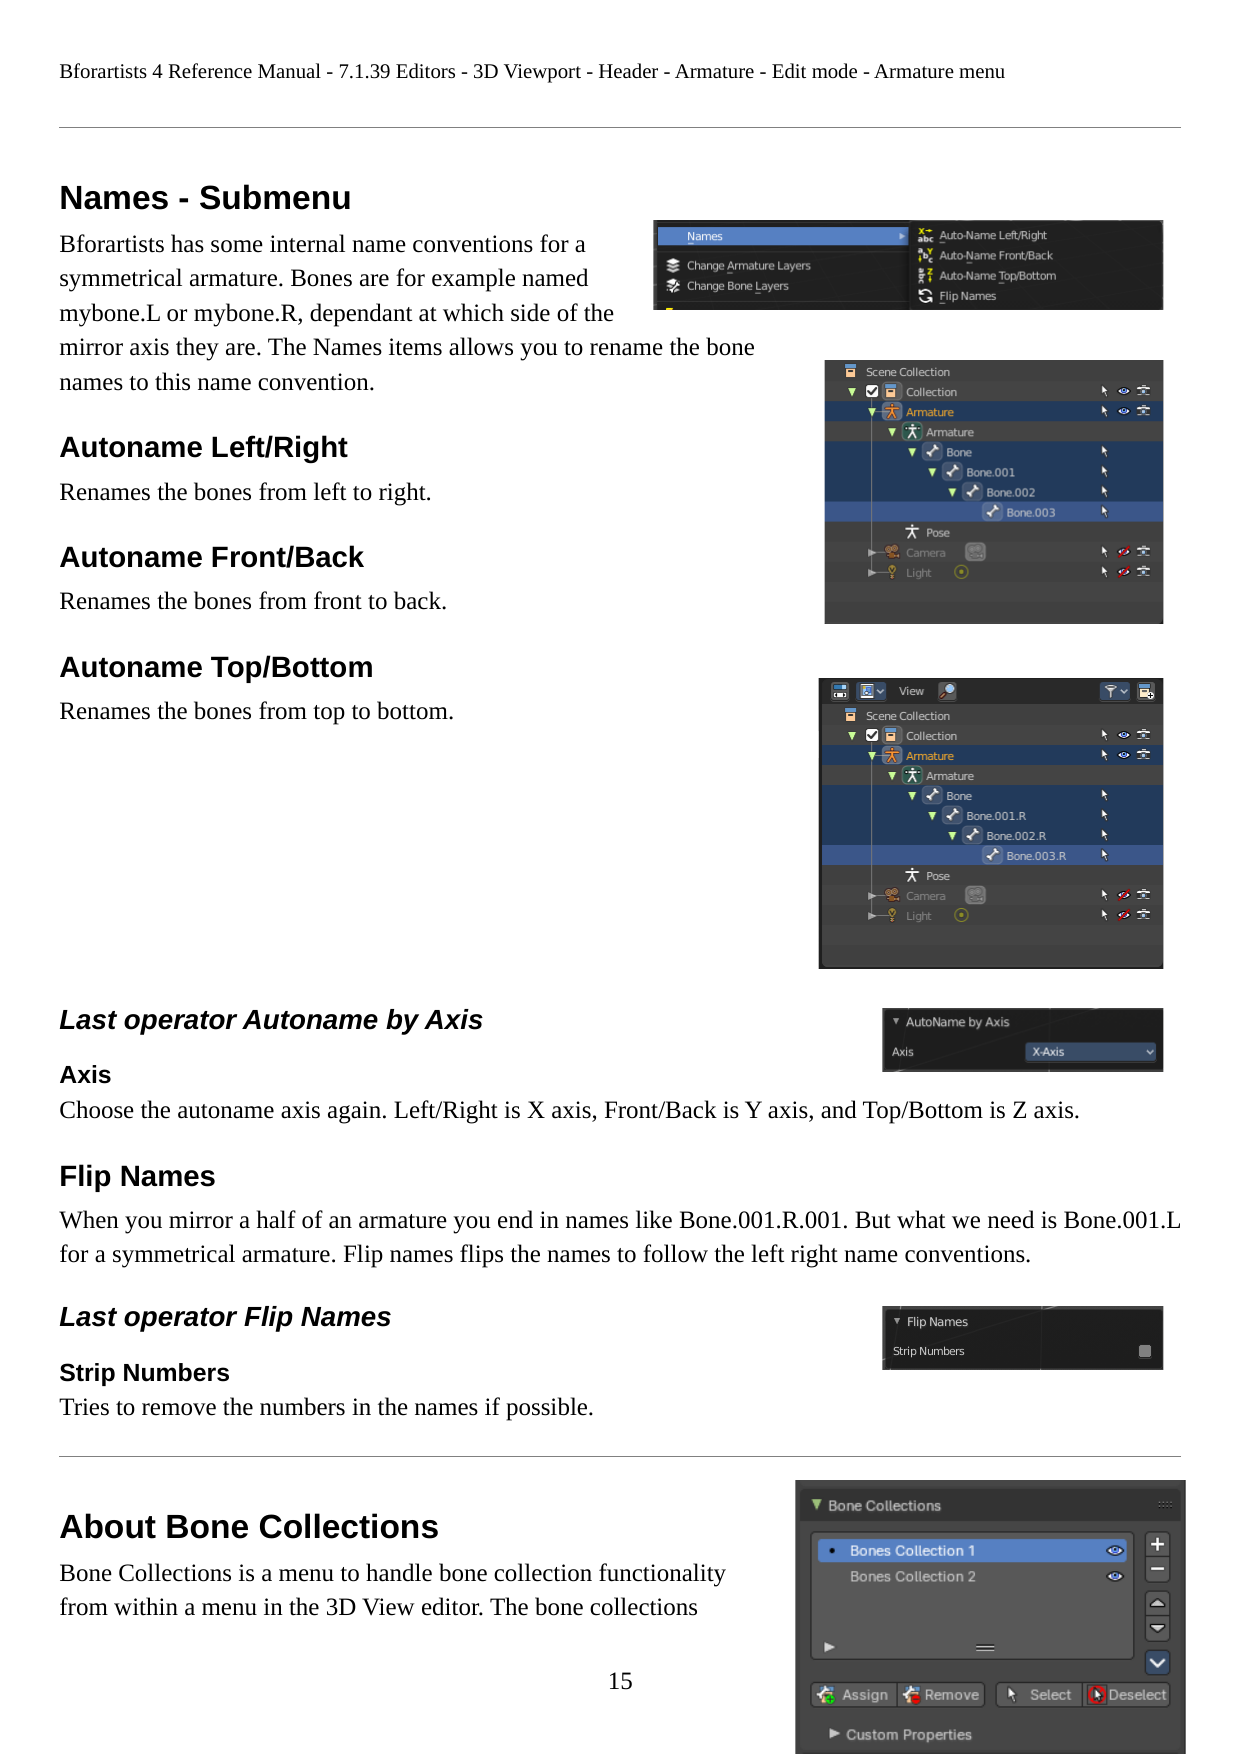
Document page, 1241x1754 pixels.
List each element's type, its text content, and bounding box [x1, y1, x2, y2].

subtitle Autoname Top/Bottom [59, 650, 1181, 684]
text Renames the bones from top to bottom. [59, 696, 818, 725]
subtitle [1164, 540, 1181, 574]
picture [882, 1008, 1164, 1072]
picture [795, 1480, 1186, 1754]
subtitle Autoname Left/Right [59, 430, 824, 464]
subtitle [1164, 430, 1181, 464]
subtitle Axis [59, 1060, 1181, 1089]
subtitle Strip Numbers [59, 1358, 1181, 1386]
text When you mirror a half of an armature you end in names like Bone.001.R.001. But what we need is Bone.001.L for a symmetrical armature. Flip names flips the names to follow the left right name conventions. [59, 1205, 1181, 1268]
subtitle About Bone Collections [59, 1507, 795, 1545]
text Choose the autoname axis again. Left/Right is X axis, Front/Back is Y axis, and Top/Bottom is Z axis. [59, 1095, 1181, 1124]
picture [824, 360, 1164, 624]
subtitle Flip Names [59, 1158, 1181, 1192]
subtitle Names - Submenu [59, 178, 1181, 216]
subtitle Last operator Autoname by Axis [59, 1003, 1181, 1035]
text Bforartists has some internal name conventions for a symmetrical armature. Bones are for example named mybone.L or mybone.R, dependant at which side of the mirror axis they are. The Names items allows you to rename the bone names to this name convention. [59, 229, 1181, 395]
text Tries to remove the numbers in the names if possible. [59, 1392, 1181, 1421]
text Renames the bones from front to back. [59, 586, 824, 615]
text Bone Collections is a menu to handle bone collection functionality from within a menu in the 3D View editor. The bone collections [59, 1558, 795, 1621]
subtitle Autoname Front/Back [59, 540, 824, 574]
picture [818, 678, 1164, 969]
subtitle Last operator Flip Names [59, 1301, 1181, 1333]
text Renames the bones from left to right. [59, 477, 824, 505]
picture [882, 1306, 1164, 1370]
picture [653, 220, 1164, 310]
